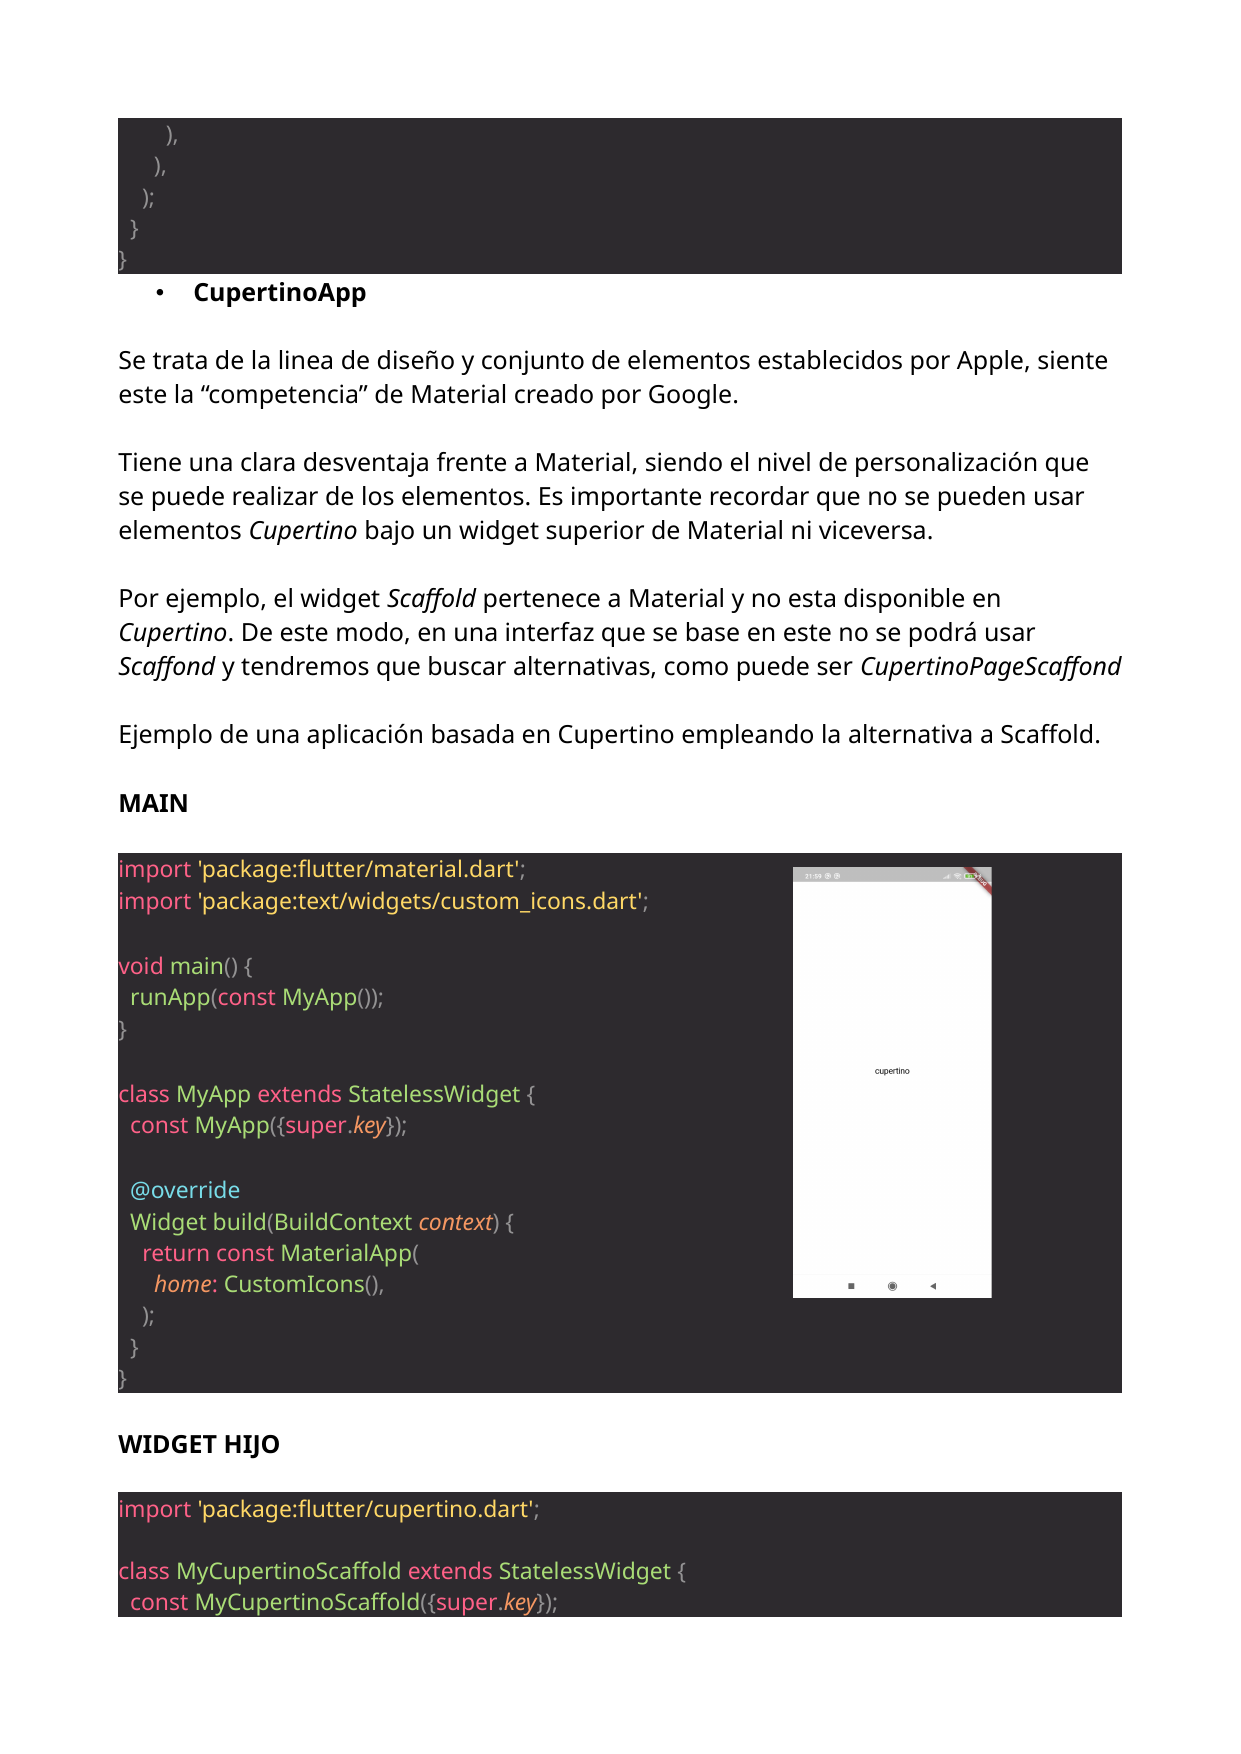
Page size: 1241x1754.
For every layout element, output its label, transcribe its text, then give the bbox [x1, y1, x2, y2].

list CupertinoApp [156, 274, 1122, 308]
text Se trata de la linea de diseño y conjunto de elementos establecidos por Apple, siente este la “competencia” de Material creado por Google. [118, 342, 1122, 411]
text Ejemplo de una aplicación basada en Cupertino empleando la alternativa a Scaffold. [118, 717, 1122, 751]
text import 'package:flutter/cupertino.dart'; class MyCupertinoScaffold extends StatelessWidget { const MyCupertinoScaffold({super.key}); [118, 1492, 1122, 1617]
text import 'package:flutter/material.dart'; import 'package:text/widgets/custom_icons.dart'; void main() { runApp(const MyApp()); } class MyApp extends StatelessWidget { const MyApp({super.key}); @override Widget build(BuildContext context) { return const MaterialApp( home: CustomIcons(), ); } } [118, 853, 1122, 1393]
text ), ), ); } } [118, 118, 1122, 274]
picture [793, 867, 992, 1298]
text Tiene una clara desventaja frente a Material, siendo el nivel de personalización que se puede realizar de los elementos. Es importante recordar que no se pueden usar elementos Cupertino bajo un widget superior de Material ni viceversa. [118, 445, 1122, 547]
text Por ejemplo, el widget Scaffold pertenece a Material y no esta disponible en Cupertino. De este modo, en una interfaz que se base en este no se podrá usar Scaffond y tendremos que buscar alternativas, como puede ser CupertinoPageScaffond [118, 581, 1122, 683]
text MAIN [118, 785, 1122, 819]
text WIDGET HIJO [118, 1427, 1122, 1461]
